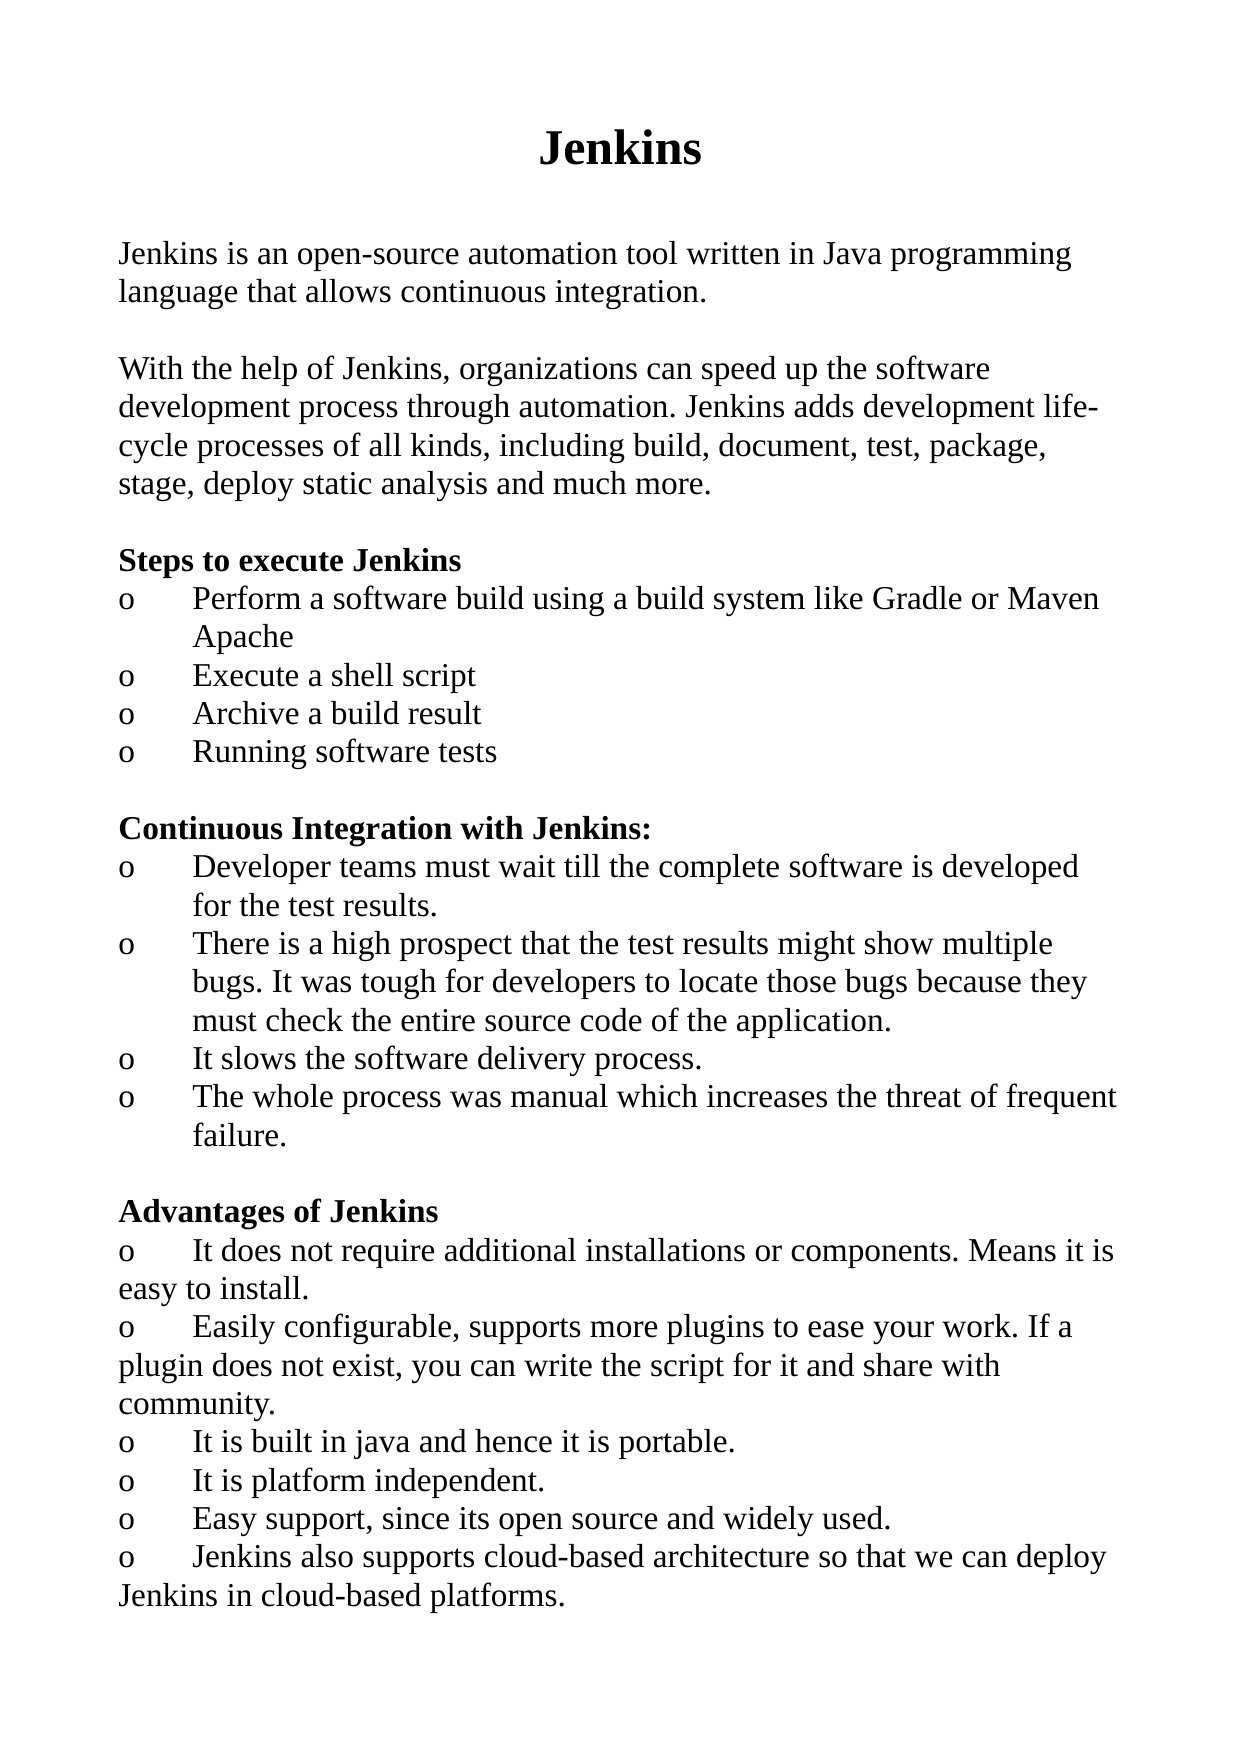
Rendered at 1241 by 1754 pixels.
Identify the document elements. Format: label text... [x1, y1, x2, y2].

text Jenkins is an open-source automation tool written in Java programming language that allows continuous integration. [118, 233, 1122, 310]
text With the help of Jenkins, organizations can speed up the software development process through automation. Jenkins adds development life-cycle processes of all kinds, including build, document, test, package, stage, deploy static analysis and much more. [118, 348, 1122, 501]
text Jenkins [118, 118, 1122, 176]
text o The whole process was manual which increases the threat of frequent failure. [118, 1076, 1122, 1153]
text o Archive a build result [118, 693, 1122, 731]
text o It is built in java and hence it is portable. [118, 1421, 1122, 1460]
text o Execute a shell script [118, 655, 1122, 693]
text o It slows the software delivery process. [118, 1038, 1122, 1076]
text o Running software tests [118, 731, 1122, 770]
text o Jenkins also supports cloud-based architecture so that we can deploy Jenkins in cloud-based platforms. [118, 1536, 1122, 1613]
text o Easy support, since its open source and widely used. [118, 1498, 1122, 1536]
text Continuous Integration with Jenkins: [118, 808, 1122, 846]
text o Developer teams must wait till the complete software is developed for the test results. [118, 846, 1122, 923]
text o Easily configurable, supports more plugins to ease your work. If a plugin does not exist, you can write the script for it and share with community. [118, 1306, 1122, 1421]
text o There is a high prospect that the test results might show multiple bugs. It was tough for developers to locate those bugs because they must check the entire source code of the application. [118, 923, 1122, 1038]
text o It is platform independent. [118, 1460, 1122, 1498]
text o Perform a software build using a build system like Gradle or Maven Apache [118, 578, 1122, 655]
text Advantages of Jenkins [118, 1191, 1122, 1230]
text o It does not require additional installations or components. Means it is easy to install. [118, 1230, 1122, 1306]
text Steps to execute Jenkins [118, 540, 1122, 578]
